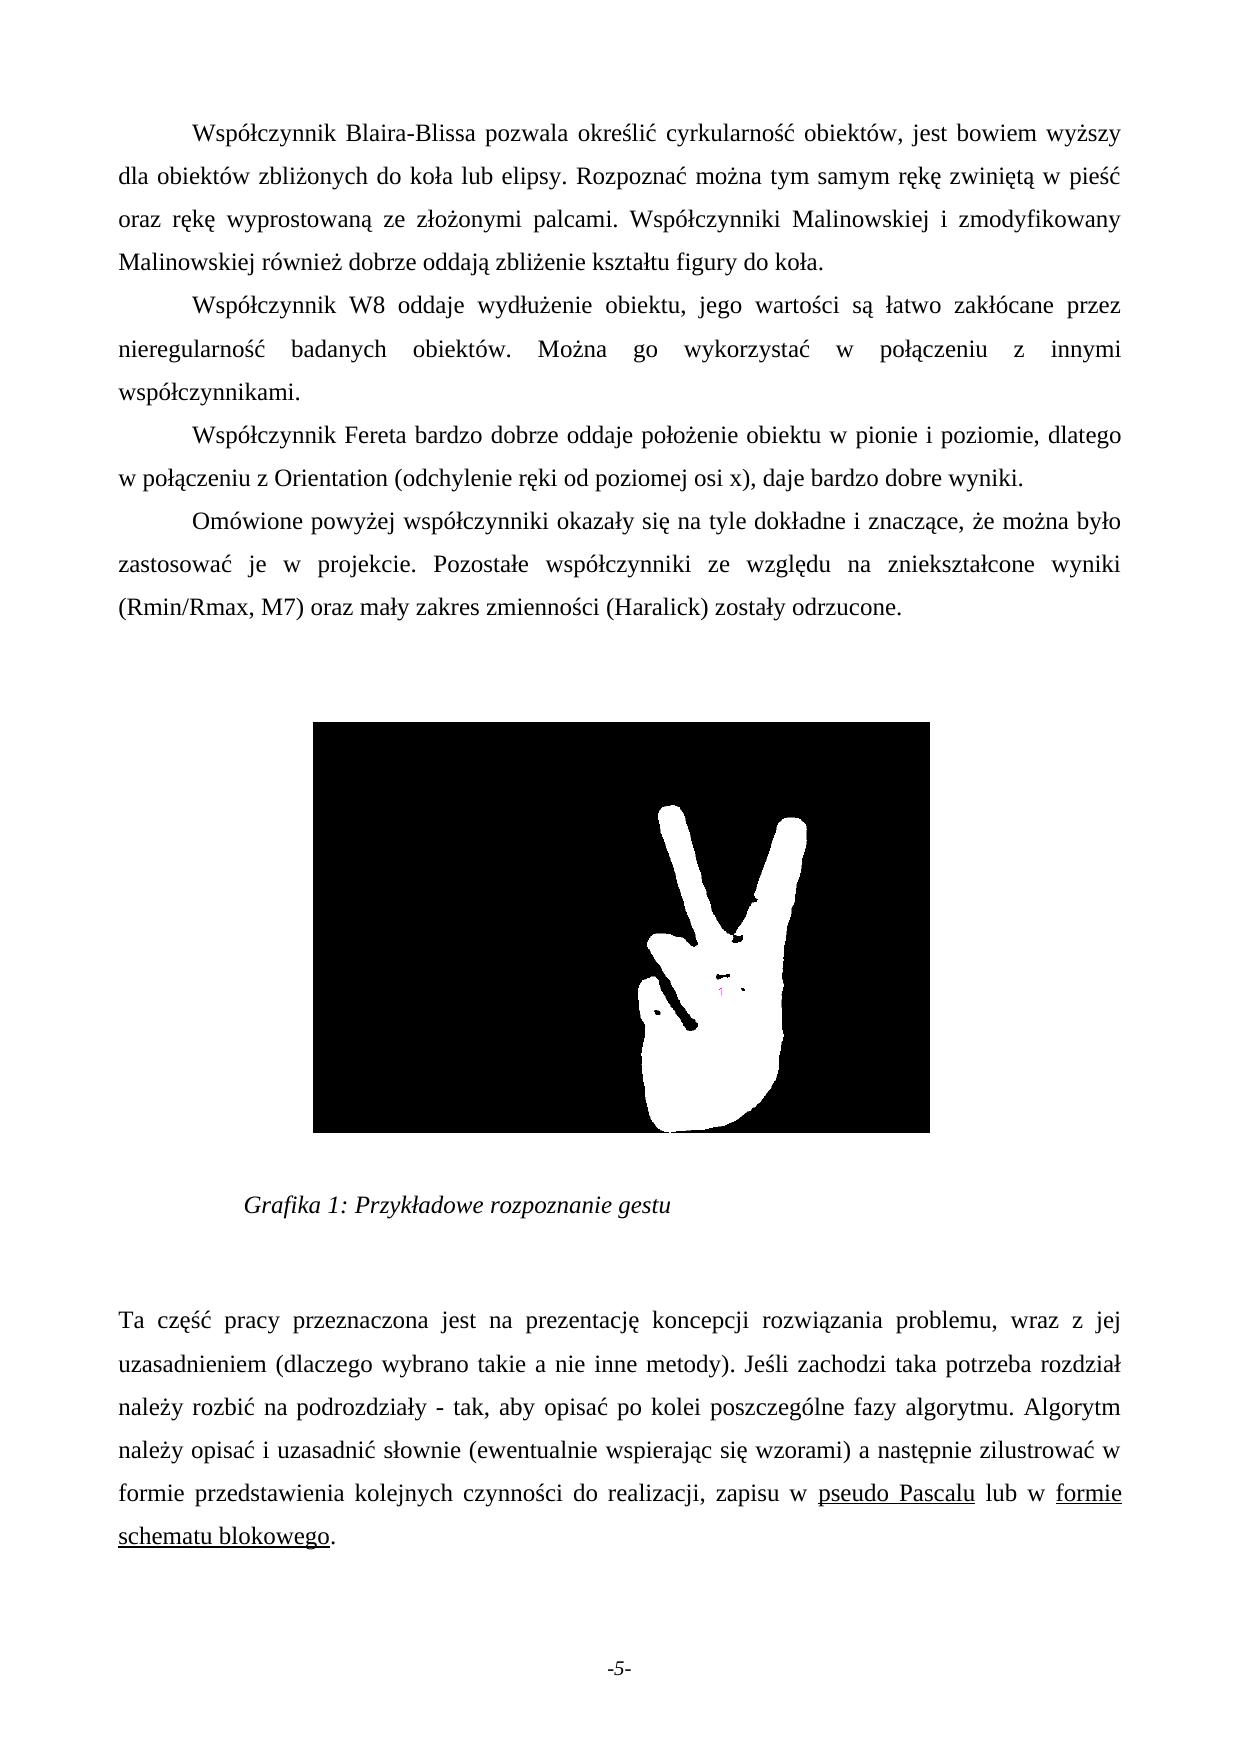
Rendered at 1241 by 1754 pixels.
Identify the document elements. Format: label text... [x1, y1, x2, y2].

text Omówione powyżej współczynniki okazały się na tyle dokładne i znaczące, że można było zastosować je w projekcie. Pozostałe współczynniki ze względu na zniekształcone wyniki (Rmin/Rmax, M7) oraz mały zakres zmienności (Haralick) zostały odrzucone. [118, 506, 1122, 621]
text Współczynnik Blaira-Blissa pozwala określić cyrkularność obiektów, jest bowiem wyższy dla obiektów zbliżonych do koła lub elipsy. Rozpoznać można tym samym rękę zwiniętą w pieść oraz rękę wyprostowaną ze złożonymi palcami. Współczynniki Malinowskiej i zmodyfikowany Malinowskiej również dobrze oddają zbliżenie kształtu figury do koła. [118, 118, 1122, 276]
text Współczynnik Fereta bardzo dobrze oddaje położenie obiektu w pionie i poziomie, dlatego w połączeniu z Orientation (odchylenie ręki od poziomej osi x), daje bardzo dobre wyniki. [118, 420, 1122, 492]
text Grafika 1: Przykładowe rozpoznanie gestu [243, 1177, 997, 1219]
text Ta część pracy przeznaczona jest na prezentację koncepcji rozwiązania problemu, wraz z jej uzasadnieniem (dlaczego wybrano takie a nie inne metody). Jeśli zachodzi taka potrzeba rozdział należy rozbić na podrozdziały - tak, aby opisać po kolei poszczególne fazy algorytmu. Algorytm należy opisać i uzasadnić słownie (ewentualnie wspierając się wzorami) a następnie zilustrować w formie przedstawienia kolejnych czynności do realizacji, zapisu w pseudo Pascalu lub w formie schematu blokowego. [118, 1306, 1122, 1550]
text Współczynnik W8 oddaje wydłużenie obiektu, jego wartości są łatwo zakłócane przez nieregularność badanych obiektów. Można go wykorzystać w połączeniu z innymi współczynnikami. [118, 291, 1122, 406]
picture [243, 698, 998, 1177]
